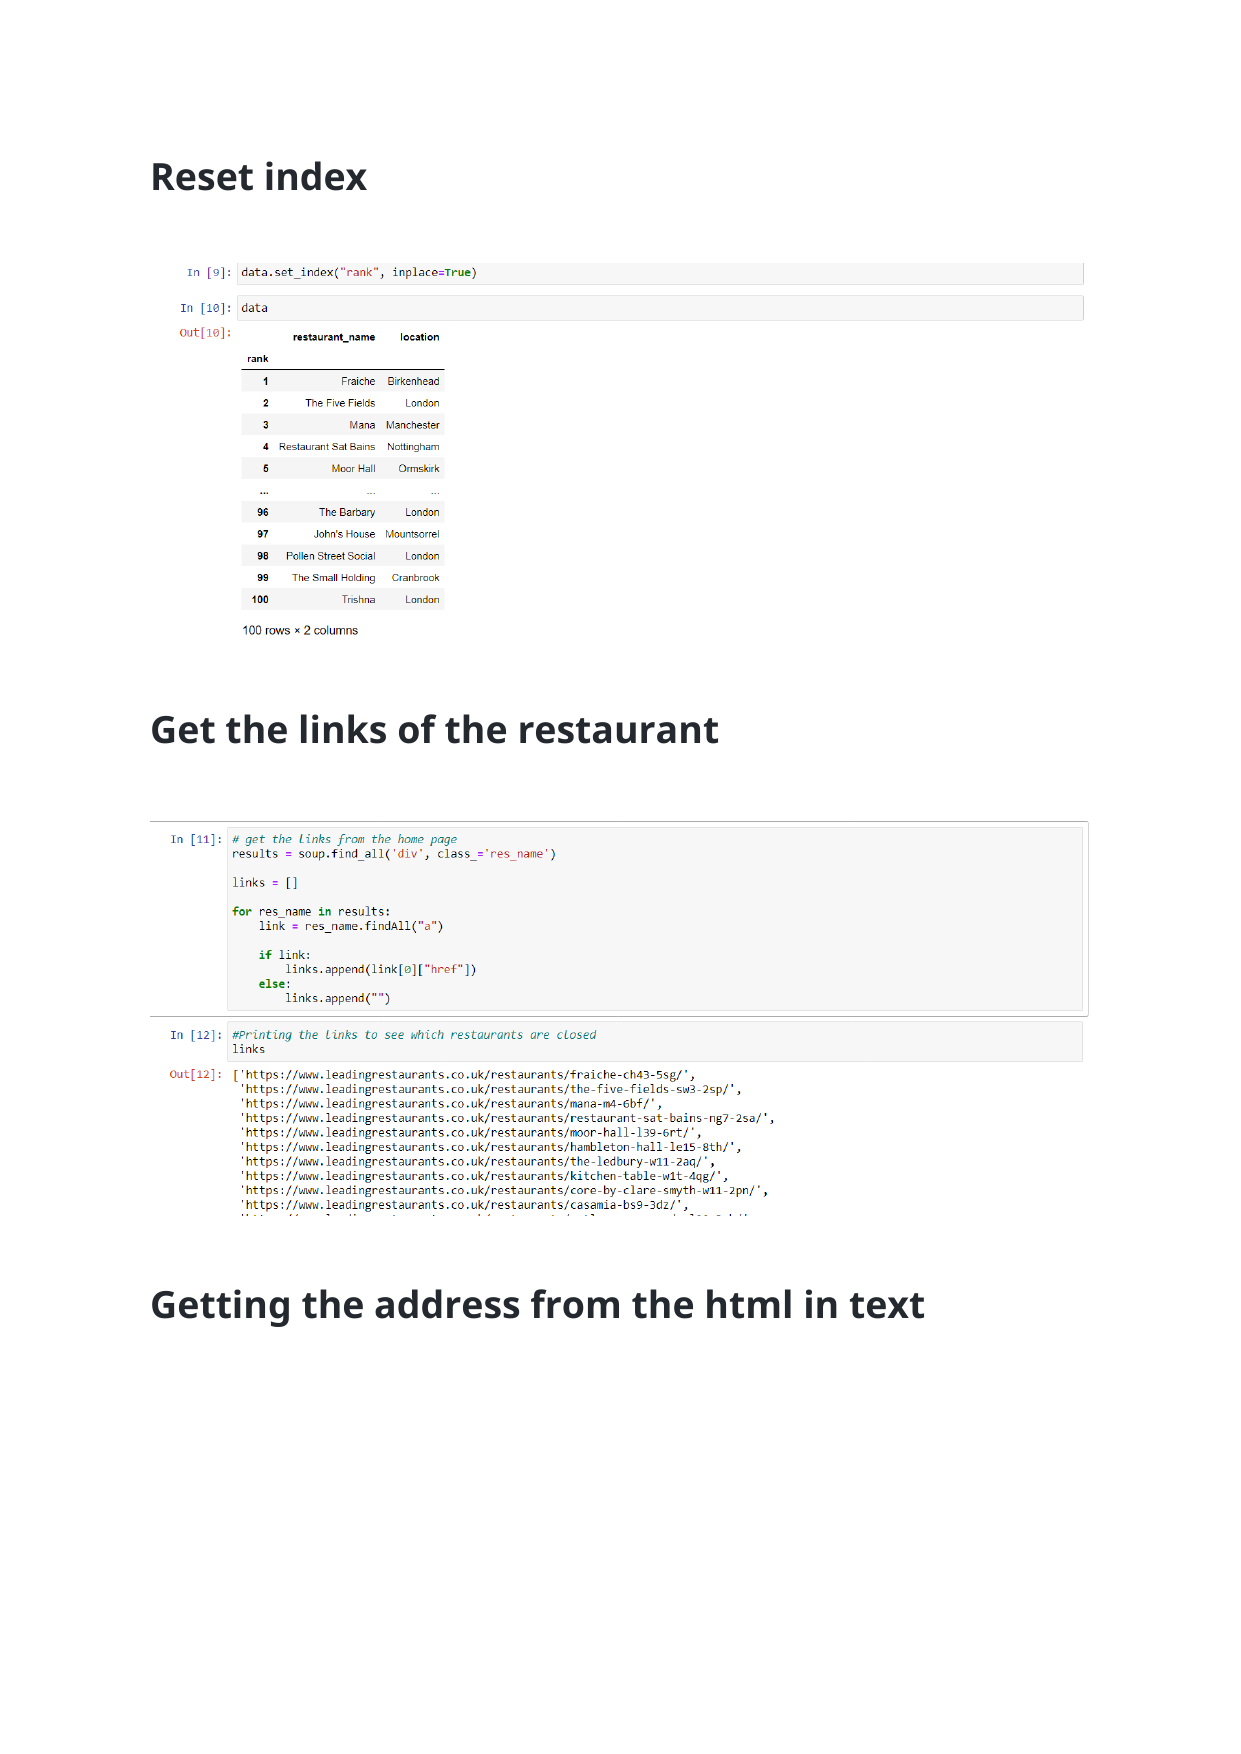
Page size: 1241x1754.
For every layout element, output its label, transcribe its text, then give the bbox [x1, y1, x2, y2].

subtitle Reset index [150, 150, 1090, 201]
subtitle Get the links of the restaurant [150, 703, 1090, 754]
subtitle Getting the address from the html in text [150, 1278, 1090, 1329]
